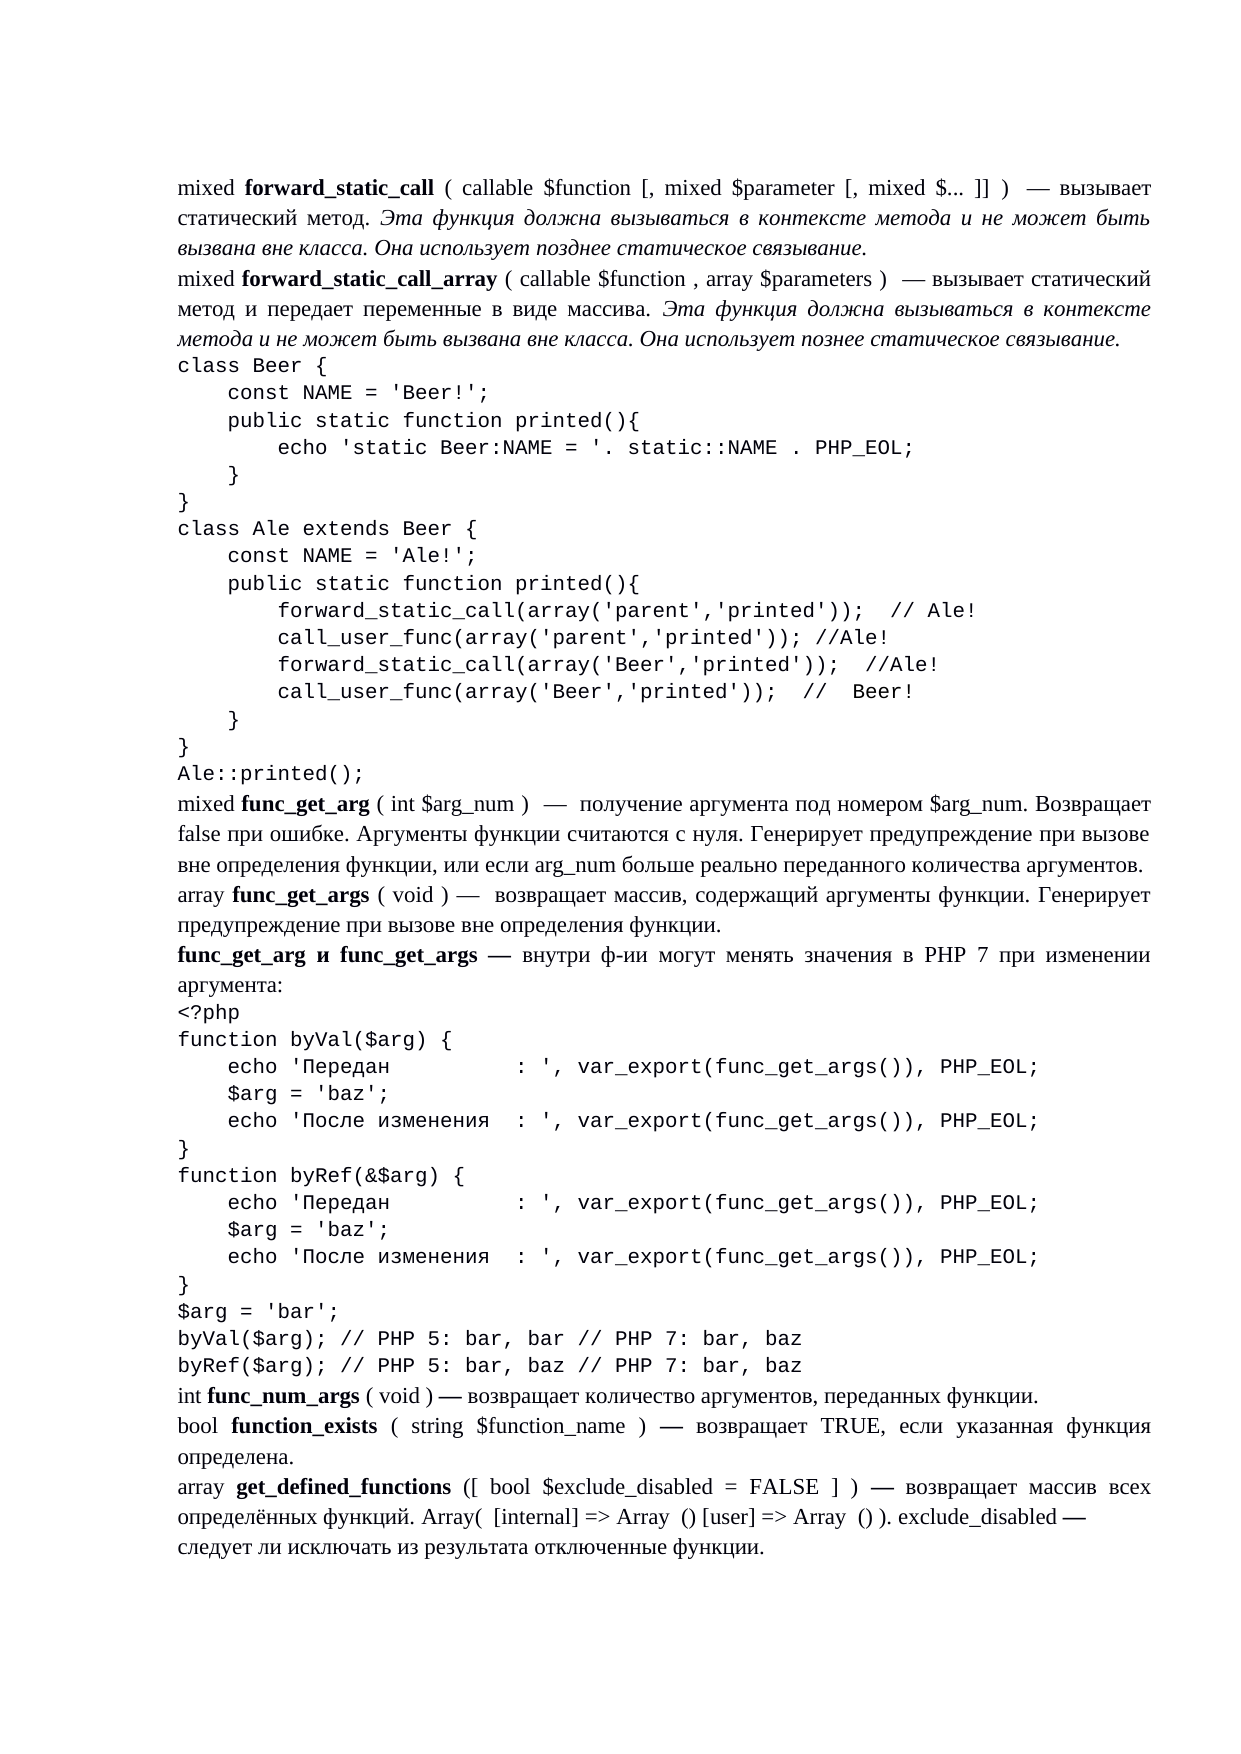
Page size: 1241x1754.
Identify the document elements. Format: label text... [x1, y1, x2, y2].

text } [177, 736, 1152, 759]
text echo 'static Beer:NAME = '. static::NAME . PHP_EOL; [177, 437, 1152, 460]
text byRef($arg); // PHP 5: bar, baz // PHP 7: bar, baz [177, 1355, 1152, 1379]
text byVal($arg); // PHP 5: bar, bar // PHP 7: bar, baz [177, 1328, 1152, 1352]
text forward_static_call(array('Beer','printed')); //Ale! [177, 654, 1152, 678]
text } [177, 1138, 1152, 1161]
text class Ale extends Beer { [177, 518, 1152, 542]
text func_get_arg и func_get_args — внутри ф-ии могут менять значения в PHP 7 при изменении аргумента: [177, 941, 1152, 998]
text forward_static_call(array('parent','printed')); // Ale! [177, 600, 1152, 623]
text function byVal($arg) { [177, 1029, 1152, 1052]
text const NAME = 'Beer!'; [177, 382, 1152, 406]
text } [177, 1273, 1152, 1297]
text int func_num_args ( void ) — возвращает количество аргументов, переданных функции. [177, 1382, 1152, 1409]
text Ale::printed(); [177, 763, 1152, 787]
text } [177, 464, 1152, 488]
text $arg = 'baz'; [177, 1219, 1152, 1243]
text call_user_func(array('Beer','printed')); // Beer! [177, 681, 1152, 705]
text <?php [177, 1002, 1152, 1025]
text array func_get_args ( void ) — возвращает массив, содержащий аргументы функции. Генерирует предупреждение при вызове вне определения функции. [177, 881, 1152, 937]
text следует ли исключать из результата отключенные функции. [177, 1533, 1152, 1560]
text mixed func_get_arg ( int $arg_num ) — получение аргумента под номером $arg_num. Возвращает false при ошибке. Аргументы функции считаются с нуля. Генерирует предупреждение при вызове вне определения функции, или если arg_num больше реально переданного количества аргументов. [177, 790, 1152, 877]
text echo 'Передан : ', var_export(func_get_args()), PHP_EOL; [177, 1056, 1152, 1080]
text } [177, 491, 1152, 515]
text class Beer { [177, 355, 1152, 379]
text echo 'После изменения : ', var_export(func_get_args()), PHP_EOL; [177, 1246, 1152, 1270]
text public static function printed(){ [177, 409, 1152, 433]
text function byRef(&$arg) { [177, 1165, 1152, 1188]
text echo 'После изменения : ', var_export(func_get_args()), PHP_EOL; [177, 1110, 1152, 1134]
text $arg = 'baz'; [177, 1083, 1152, 1107]
text echo 'Передан : ', var_export(func_get_args()), PHP_EOL; [177, 1192, 1152, 1216]
text mixed forward_static_call ( callable $function [, mixed $parameter [, mixed $... ]] ) — вызывает статический метод. Эта функция должна вызываться в контексте метода и не может быть вызвана вне класса. Она использует позднее статическое связывание. [177, 174, 1152, 261]
text mixed forward_static_call_array ( callable $function , array $parameters ) — вызывает статический метод и передает переменные в виде массива. Эта функция должна вызываться в контексте метода и не может быть вызвана вне класса. Она использует познее статическое связывание. [177, 264, 1152, 351]
text const NAME = 'Ale!'; [177, 546, 1152, 569]
text call_user_func(array('parent','printed')); //Ale! [177, 627, 1152, 651]
text $arg = 'bar'; [177, 1301, 1152, 1324]
text bool function_exists ( string $function_name ) — возвращает TRUE, если указанная функция определена. [177, 1412, 1152, 1469]
text } [177, 709, 1152, 732]
text array get_defined_functions ([ bool $exclude_disabled = FALSE ] ) — возвращает массив всех определённых функций. Array( [internal] => Array () [user] => Array () ). exclude_disabled — [177, 1473, 1152, 1529]
text public static function printed(){ [177, 573, 1152, 596]
